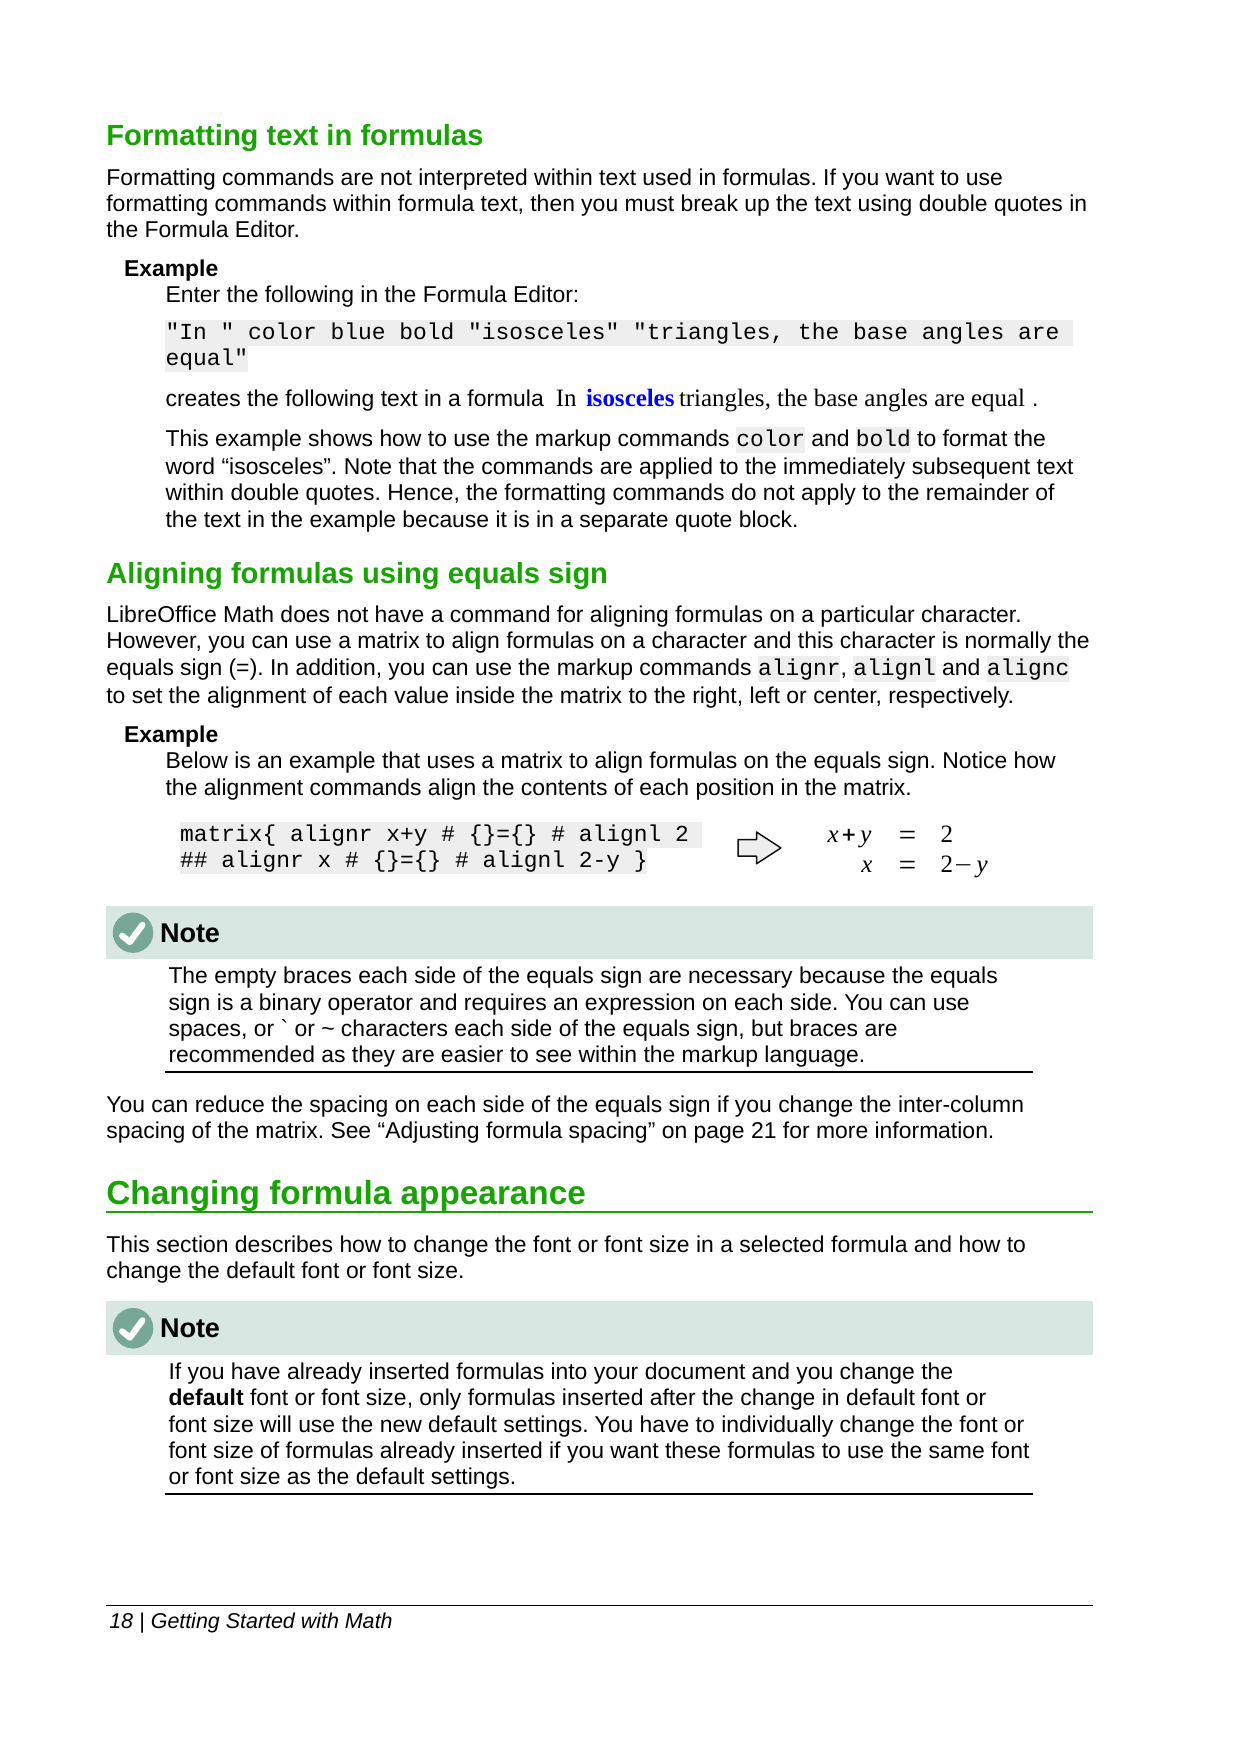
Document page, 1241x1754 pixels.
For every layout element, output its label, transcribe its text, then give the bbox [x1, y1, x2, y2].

subtitle Formatting text in formulas [106, 118, 1093, 152]
text Enter the following in the Formula Editor: [165, 281, 1093, 308]
text If you have already inserted formulas into your document and you change the default font or font size, only formulas inserted after the change in default font or font size will use the new default settings. You have to individually change the font or font size of formulas already inserted if you want these formulas to use the same font or font size as the default settings. [165, 1355, 1033, 1493]
subtitle Changing formula appearance [106, 1173, 1093, 1211]
subtitle Note [106, 1301, 1093, 1355]
text creates the following text in a formula . [165, 384, 1093, 412]
text Example [124, 721, 1093, 747]
text The empty braces each side of the equals sign are necessary because the equals sign is a binary operator and requires an expression on each side. You can use spaces, or ` or ~ characters each side of the equals sign, but braces are recommended as they are easier to see within the markup language. [165, 959, 1033, 1071]
text Formatting commands are not interpreted within text used in formulas. If you want to use formatting commands within formula text, then you must break up the text using double quotes in the Formula Editor. [106, 163, 1093, 242]
text "In " color blue bold "isosceles" "triangles, the base angles are equal" [248, 320, 1093, 372]
subtitle Note [106, 906, 1093, 959]
text You can reduce the spacing on each side of the equals sign if you change the inter-column spacing of the matrix. See “Adjusting formula spacing” on page 21 for more information. [106, 1091, 1093, 1143]
text Example [124, 255, 1093, 281]
table_header [721, 813, 791, 888]
text Below is an example that uses a matrix to align formulas on the equals sign. Notice how the alignment commands align the contents of each position in the matrix. [165, 747, 1093, 800]
text This example shows how to use the markup commands color and bold to format the word “isosceles”. Note that the commands are applied to the immediately subsequent text within double quotes. Hence, the formatting commands do not apply to the remainder of the text in the example because it is in a separate quote block. [165, 425, 1093, 532]
table_header [791, 813, 1036, 888]
text LibreOffice Math does not have a command for aligning formulas on a particular character. However, you can use a matrix to align formulas on a character and this character is normally the equals sign (=). In addition, you can use the markup commands alignr, alignl and alignc to set the alignment of each value inside the matrix to the right, left or center, respectively. [106, 601, 1093, 708]
text This section describes how to change the font or font size in a selected formula and how to change the default font or font size. [106, 1231, 1093, 1284]
table_header matrix{ alignr x+y # {}={} # alignl 2 ## alignr x # {}={} # alignl 2-y } [163, 813, 721, 888]
subtitle Aligning formulas using equals sign [106, 556, 1093, 589]
